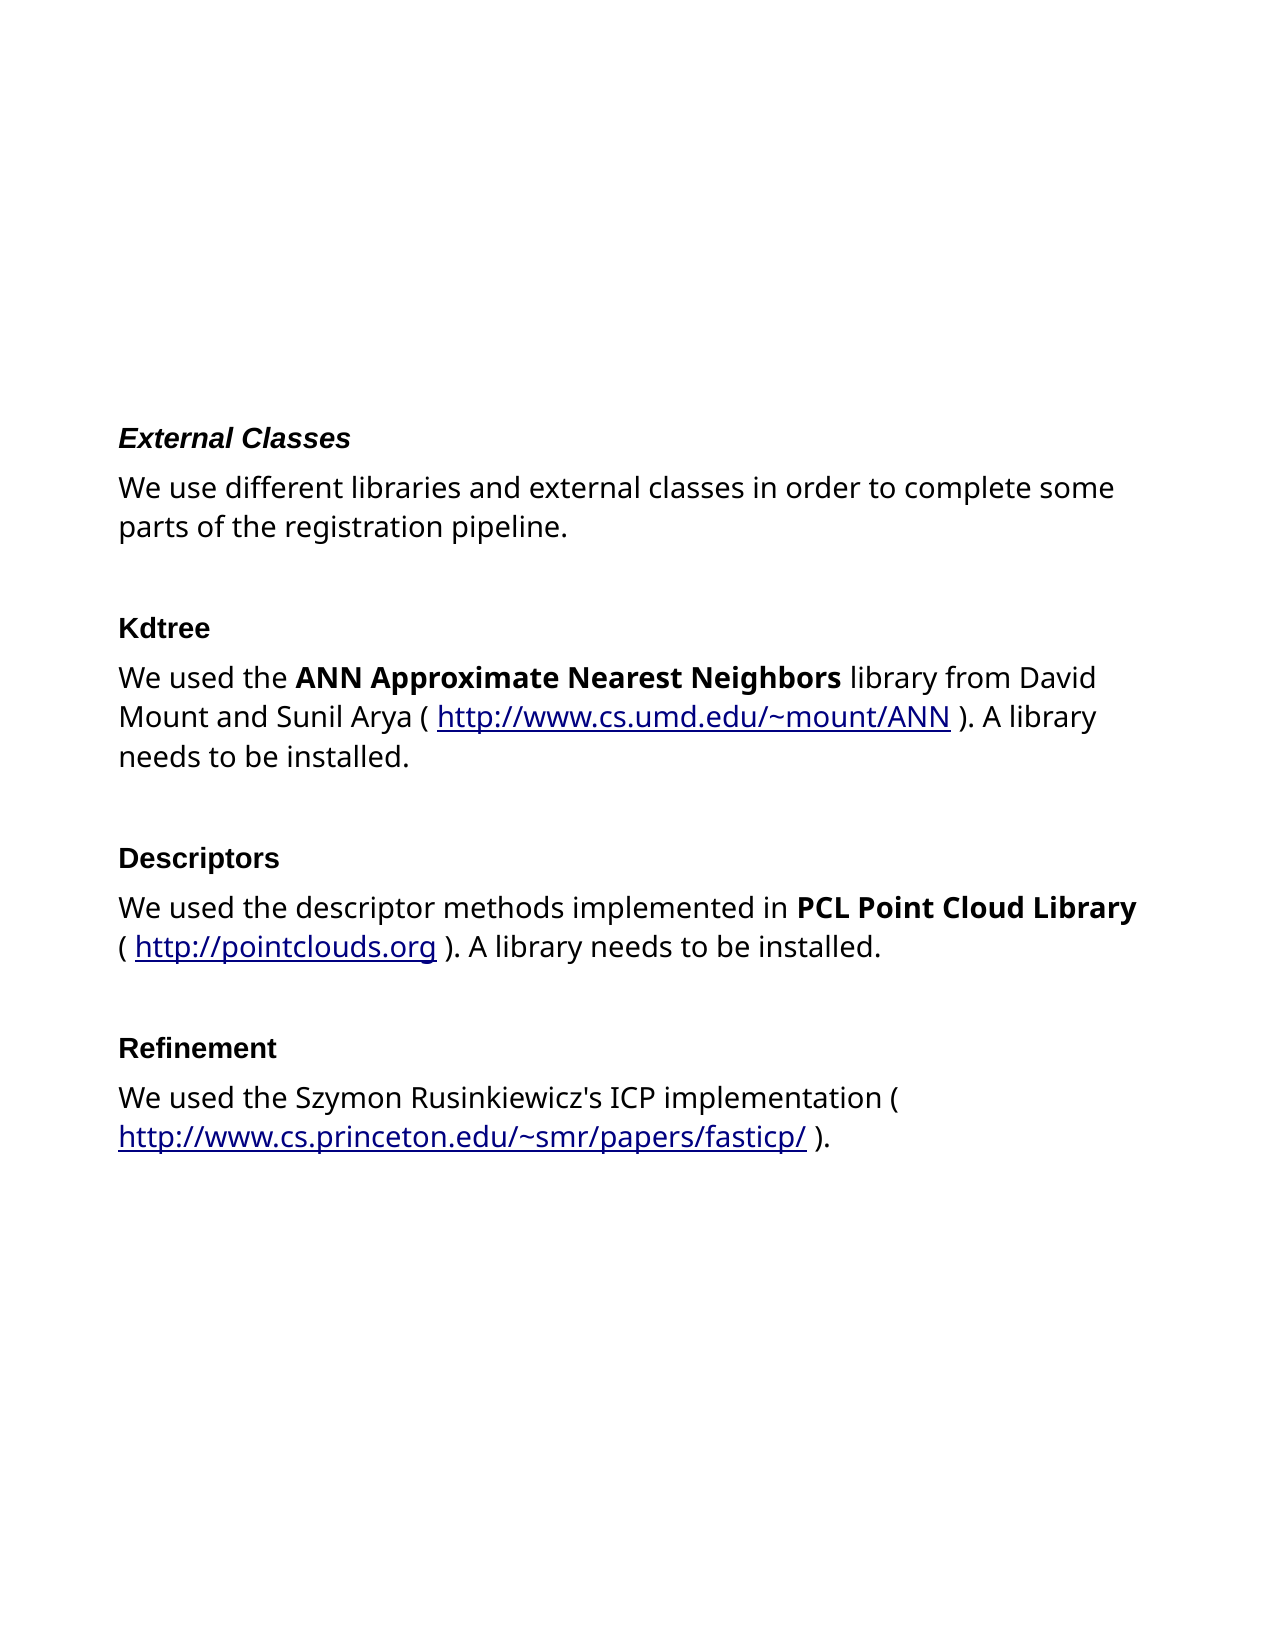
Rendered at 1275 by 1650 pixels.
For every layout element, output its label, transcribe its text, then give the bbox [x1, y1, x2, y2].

text We used the descriptor methods implemented in PCL Point Cloud Library ( http://pointclouds.org ). A library needs to be installed. [118, 887, 1157, 966]
subtitle Refinement [118, 1031, 1157, 1064]
subtitle Kdtree [118, 611, 1157, 644]
text We used the Szymon Rusinkiewicz's ICP implementation ( http://www.cs.princeton.edu/~smr/papers/fasticp/ ). [118, 1077, 1157, 1156]
subtitle Descriptors [118, 841, 1157, 874]
text We used the ANN Approximate Nearest Neighbors library from David Mount and Sunil Arya ( http://www.cs.umd.edu/~mount/ANN ). A library needs to be installed. [118, 657, 1157, 776]
text We use different libraries and external classes in order to complete some parts of the registration pipeline. [118, 467, 1157, 546]
subtitle External Classes [118, 421, 1157, 454]
